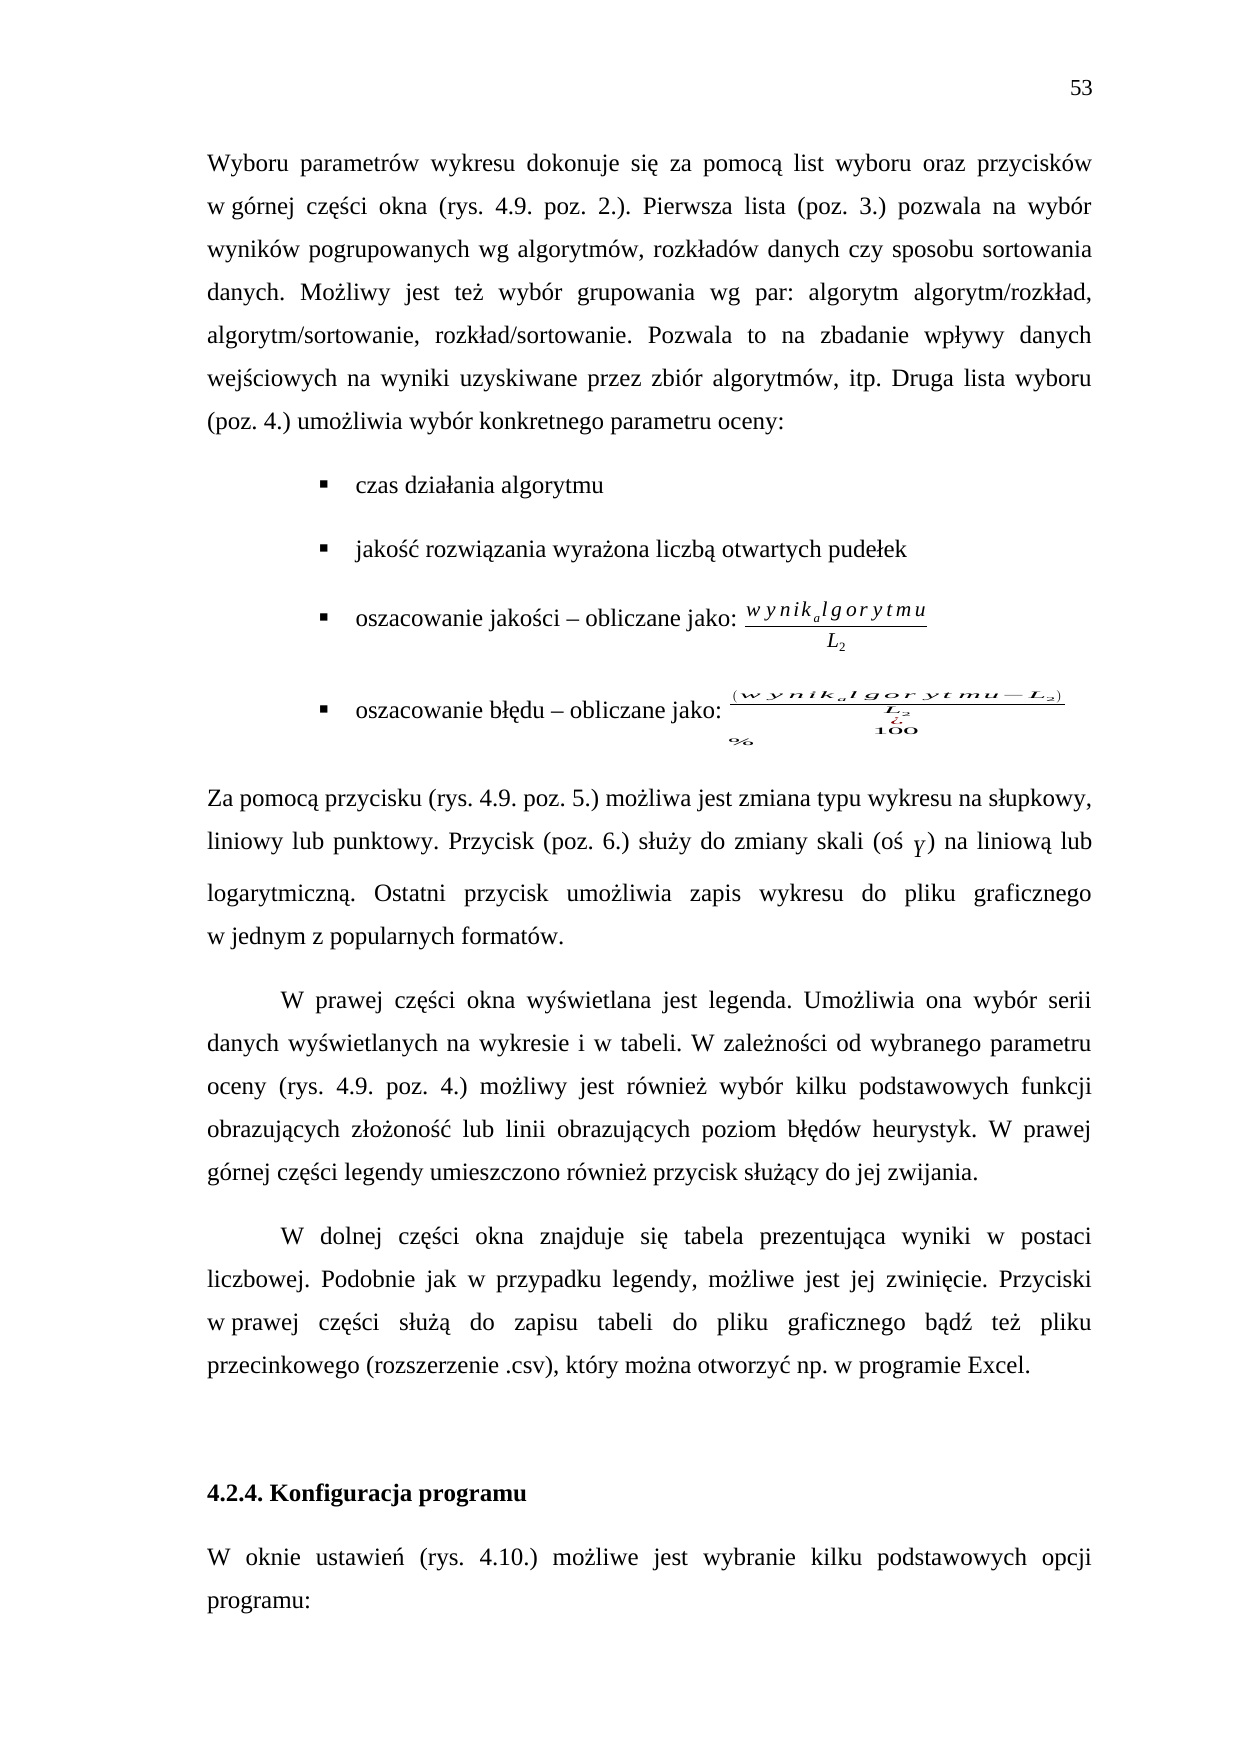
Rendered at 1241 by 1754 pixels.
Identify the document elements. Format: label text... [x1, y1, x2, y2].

text W prawej części okna wyświetlana jest legenda. Umożliwia ona wybór serii danych wyświetlanych na wykresie i w tabeli. W zależności od wybranego parametru oceny (rys. 4.9. poz. 4.) możliwy jest również wybór kilku podstawowych funkcji obrazujących złożoność lub linii obrazujących poziom błędów heurystyk. W prawej górnej części legendy umieszczono również przycisk służący do jej zwijania. [207, 985, 1092, 1186]
text W dolnej części okna znajduje się tabela prezentująca wyniki w postaci liczbowej. Podobnie jak w przypadku legendy, możliwe jest jej zwinięcie. Przyciski w prawej części służą do zapisu tabeli do pliku graficznego bądź też pliku przecinkowego (rozszerzenie .csv), który można otworzyć np. w programie Excel. [207, 1221, 1092, 1379]
list oszacowanie błędu – obliczane jako: [244, 690, 1092, 748]
text 4.2.4. Konfiguracja programu [207, 1478, 1092, 1507]
text Za pomocą przycisku (rys. 4.9. poz. 5.) możliwa jest zmiana typu wykresu na słupkowy, liniowy lub punktowy. Przycisk (poz. 6.) służy do zmiany skali (oś ) na liniową lub logarytmiczną. Ostatni przycisk umożliwia zapis wykresu do pliku graficznego w jednym z popularnych formatów. [207, 783, 1092, 949]
list jakość rozwiązania wyrażona liczbą otwartych pudełek [244, 534, 1092, 563]
list czas działania algorytmu [244, 470, 1092, 499]
text W oknie ustawień (rys. 4.10.) możliwe jest wybranie kilku podstawowych opcji programu: [207, 1542, 1092, 1614]
text Wyboru parametrów wykresu dokonuje się za pomocą list wyboru oraz przycisków w górnej części okna (rys. 4.9. poz. 2.). Pierwsza lista (poz. 3.) pozwala na wybór wyników pogrupowanych wg algorytmów, rozkładów danych czy sposobu sortowania danych. Możliwy jest też wybór grupowania wg par: algorytm algorytm/rozkład, algorytm/sortowanie, rozkład/sortowanie. Pozwala to na zbadanie wpływy danych wejściowych na wyniki uzyskiwane przez zbiór algorytmów, itp. Druga lista wyboru (poz. 4.) umożliwia wybór konkretnego parametru oceny: [207, 148, 1092, 435]
list oszacowanie jakości – obliczane jako: [244, 598, 1092, 654]
